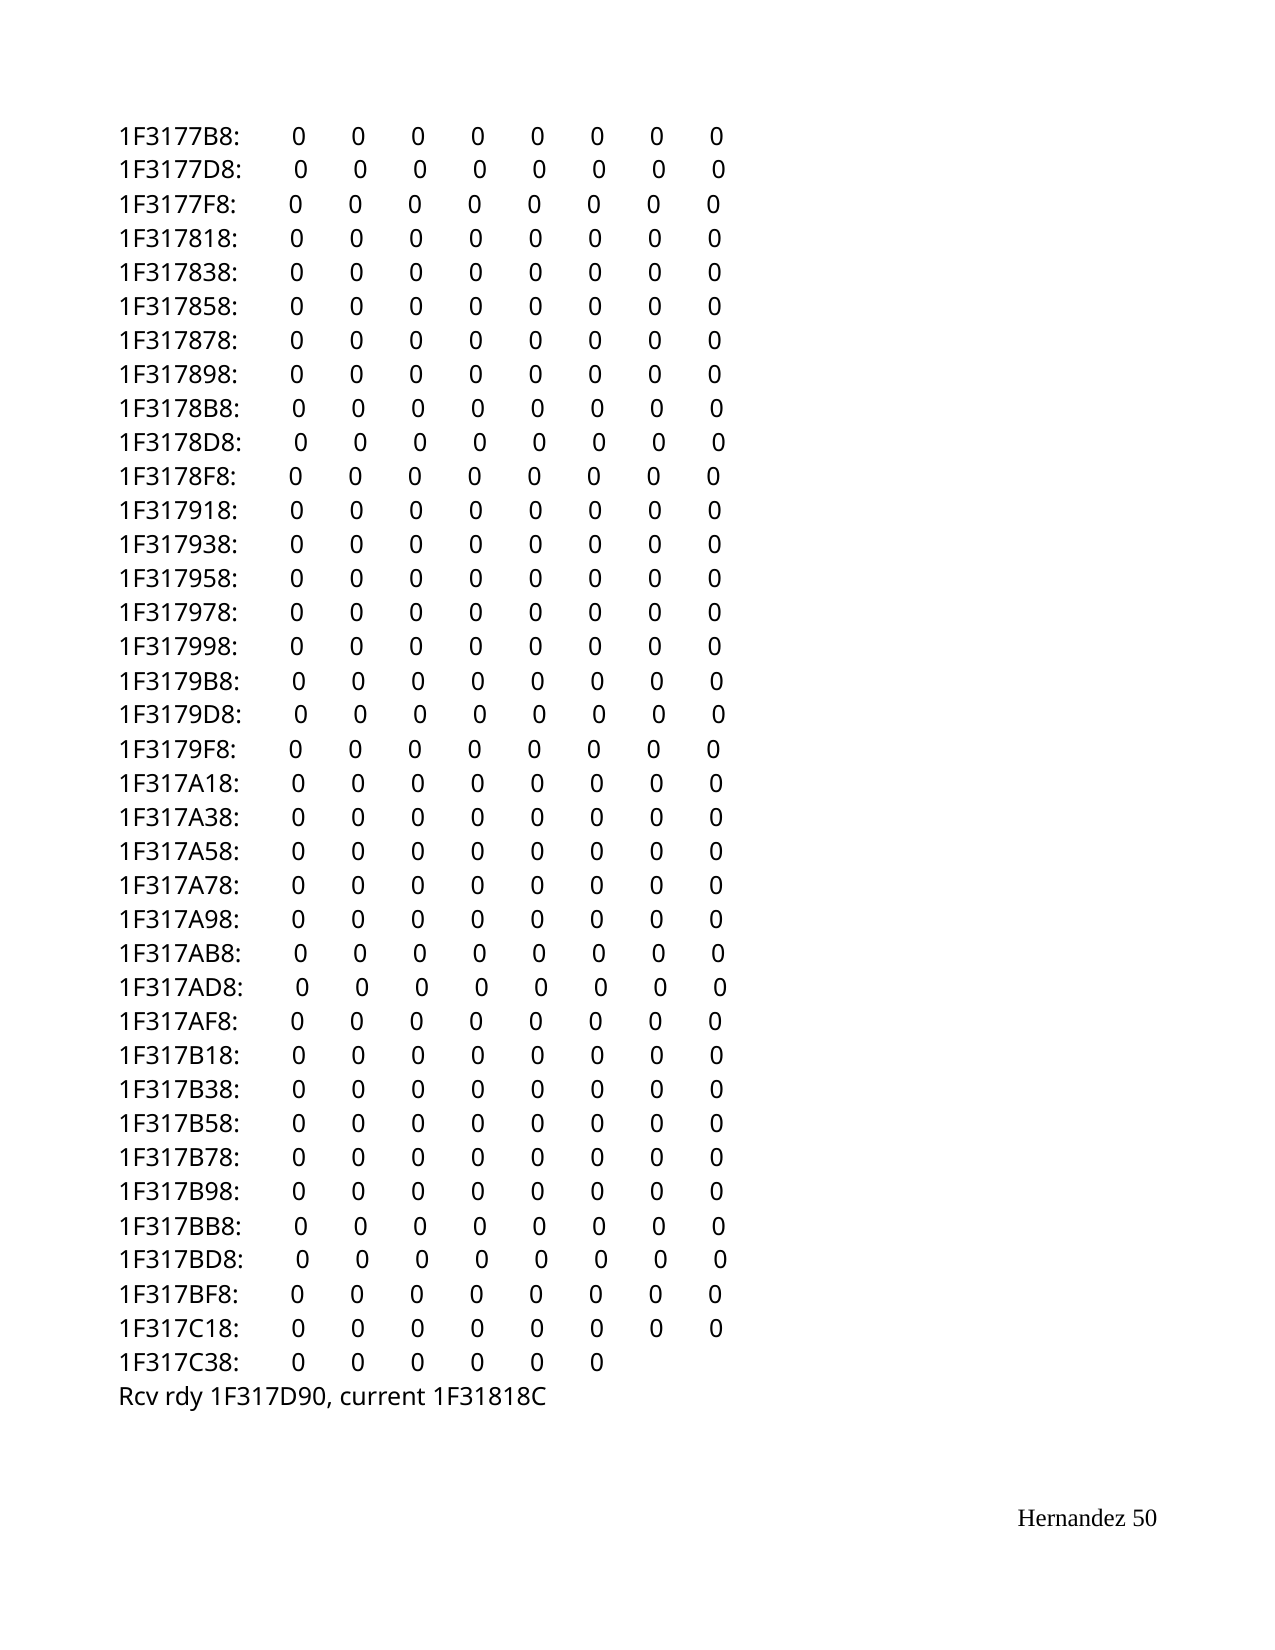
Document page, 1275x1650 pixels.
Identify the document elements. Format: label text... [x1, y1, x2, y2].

text 1F317878: 0 0 0 0 0 0 0 0 [118, 322, 1157, 357]
text 1F317C38: 0 0 0 0 0 0 [118, 1344, 1157, 1378]
text 1F317B38: 0 0 0 0 0 0 0 0 [118, 1072, 1157, 1106]
text 1F317BD8: 0 0 0 0 0 0 0 0 [118, 1242, 1157, 1276]
text 1F317818: 0 0 0 0 0 0 0 0 [118, 220, 1157, 254]
text 1F317998: 0 0 0 0 0 0 0 0 [118, 629, 1157, 663]
text 1F3179D8: 0 0 0 0 0 0 0 0 [118, 697, 1157, 731]
text 1F317838: 0 0 0 0 0 0 0 0 [118, 254, 1157, 288]
text Rcv rdy 1F317D90, current 1F31818C [118, 1378, 1157, 1412]
text 1F317BF8: 0 0 0 0 0 0 0 0 [118, 1276, 1157, 1310]
text 1F317B98: 0 0 0 0 0 0 0 0 [118, 1174, 1157, 1208]
text 1F317A38: 0 0 0 0 0 0 0 0 [118, 799, 1157, 833]
text 1F317AF8: 0 0 0 0 0 0 0 0 [118, 1004, 1157, 1038]
text 1F317C18: 0 0 0 0 0 0 0 0 [118, 1310, 1157, 1344]
text 1F3177D8: 0 0 0 0 0 0 0 0 [118, 152, 1157, 186]
text 1F317BB8: 0 0 0 0 0 0 0 0 [118, 1208, 1157, 1242]
text 1F317B78: 0 0 0 0 0 0 0 0 [118, 1140, 1157, 1174]
text 1F317A58: 0 0 0 0 0 0 0 0 [118, 833, 1157, 867]
text 1F317B58: 0 0 0 0 0 0 0 0 [118, 1106, 1157, 1140]
text 1F317938: 0 0 0 0 0 0 0 0 [118, 527, 1157, 561]
text 1F3179F8: 0 0 0 0 0 0 0 0 [118, 731, 1157, 765]
text 1F317AD8: 0 0 0 0 0 0 0 0 [118, 970, 1157, 1004]
text 1F317A18: 0 0 0 0 0 0 0 0 [118, 765, 1157, 799]
text 1F317898: 0 0 0 0 0 0 0 0 [118, 357, 1157, 391]
text 1F317A98: 0 0 0 0 0 0 0 0 [118, 902, 1157, 936]
text 1F317858: 0 0 0 0 0 0 0 0 [118, 288, 1157, 322]
text 1F317AB8: 0 0 0 0 0 0 0 0 [118, 936, 1157, 970]
text 1F3178B8: 0 0 0 0 0 0 0 0 [118, 391, 1157, 425]
text 1F3178D8: 0 0 0 0 0 0 0 0 [118, 425, 1157, 459]
text 1F317978: 0 0 0 0 0 0 0 0 [118, 595, 1157, 629]
text 1F3177F8: 0 0 0 0 0 0 0 0 [118, 186, 1157, 220]
text 1F317A78: 0 0 0 0 0 0 0 0 [118, 867, 1157, 902]
text 1F3177B8: 0 0 0 0 0 0 0 0 [118, 118, 1157, 152]
text 1F317B18: 0 0 0 0 0 0 0 0 [118, 1038, 1157, 1072]
text 1F3179B8: 0 0 0 0 0 0 0 0 [118, 663, 1157, 697]
text 1F317958: 0 0 0 0 0 0 0 0 [118, 561, 1157, 595]
text 1F3178F8: 0 0 0 0 0 0 0 0 [118, 459, 1157, 493]
text 1F317918: 0 0 0 0 0 0 0 0 [118, 493, 1157, 527]
